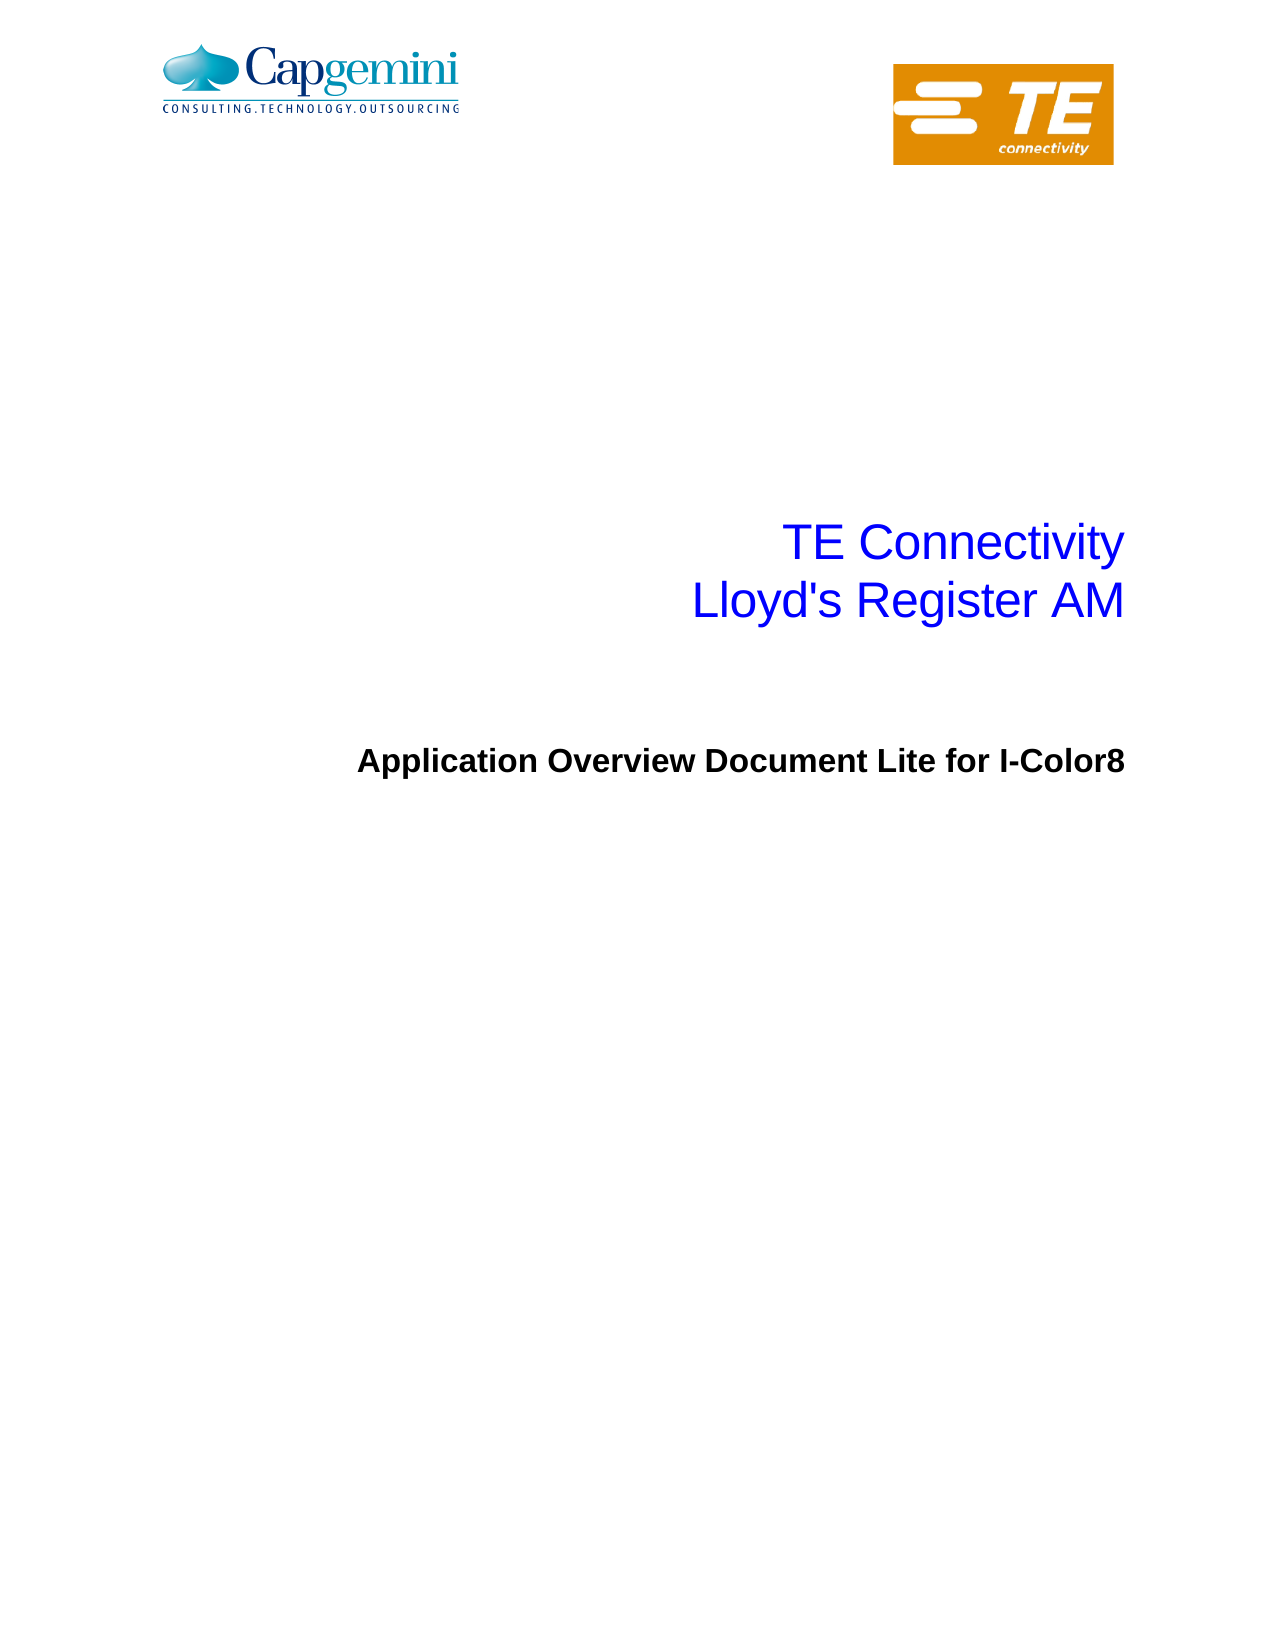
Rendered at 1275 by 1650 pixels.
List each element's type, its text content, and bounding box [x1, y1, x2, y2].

subtitle Application Overview Document Lite for ​I-Color8 [150, 742, 1125, 780]
text ​I-Color8 [150, 570, 1125, 628]
text TE Connectivity [150, 513, 1125, 570]
